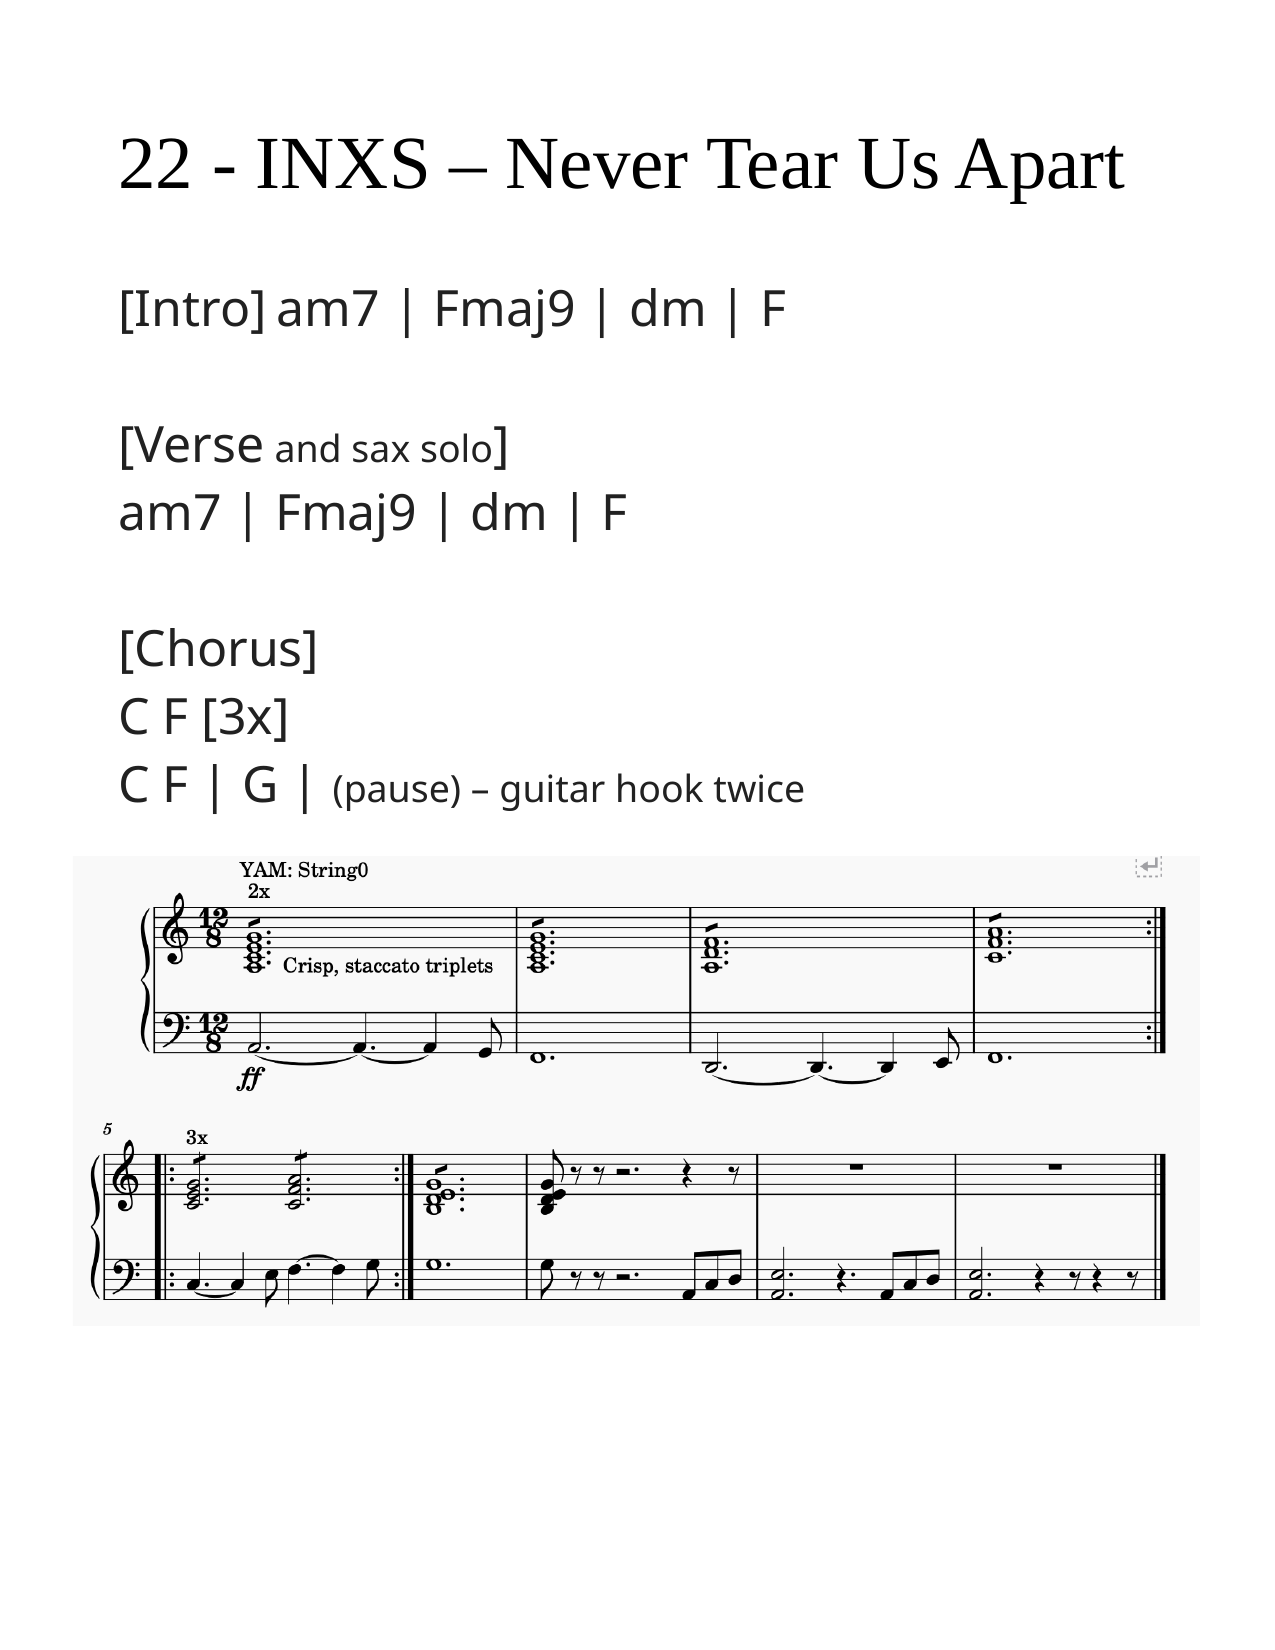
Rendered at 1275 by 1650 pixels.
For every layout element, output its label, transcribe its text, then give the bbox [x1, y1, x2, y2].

text am7 | Fmaj9 | dm | F [118, 477, 1157, 545]
text 22 - INXS – Never Tear Us Apart [118, 118, 1157, 204]
picture [72, 856, 1200, 1326]
text C F [3x] [118, 681, 1157, 749]
text [Intro] am7 | Fmaj9 | dm | F [118, 272, 1157, 341]
text [Chorus] [118, 613, 1157, 681]
text C F | G | (pause) – guitar hook twice [118, 749, 1157, 817]
text [Verse and sax solo] [118, 409, 1157, 477]
